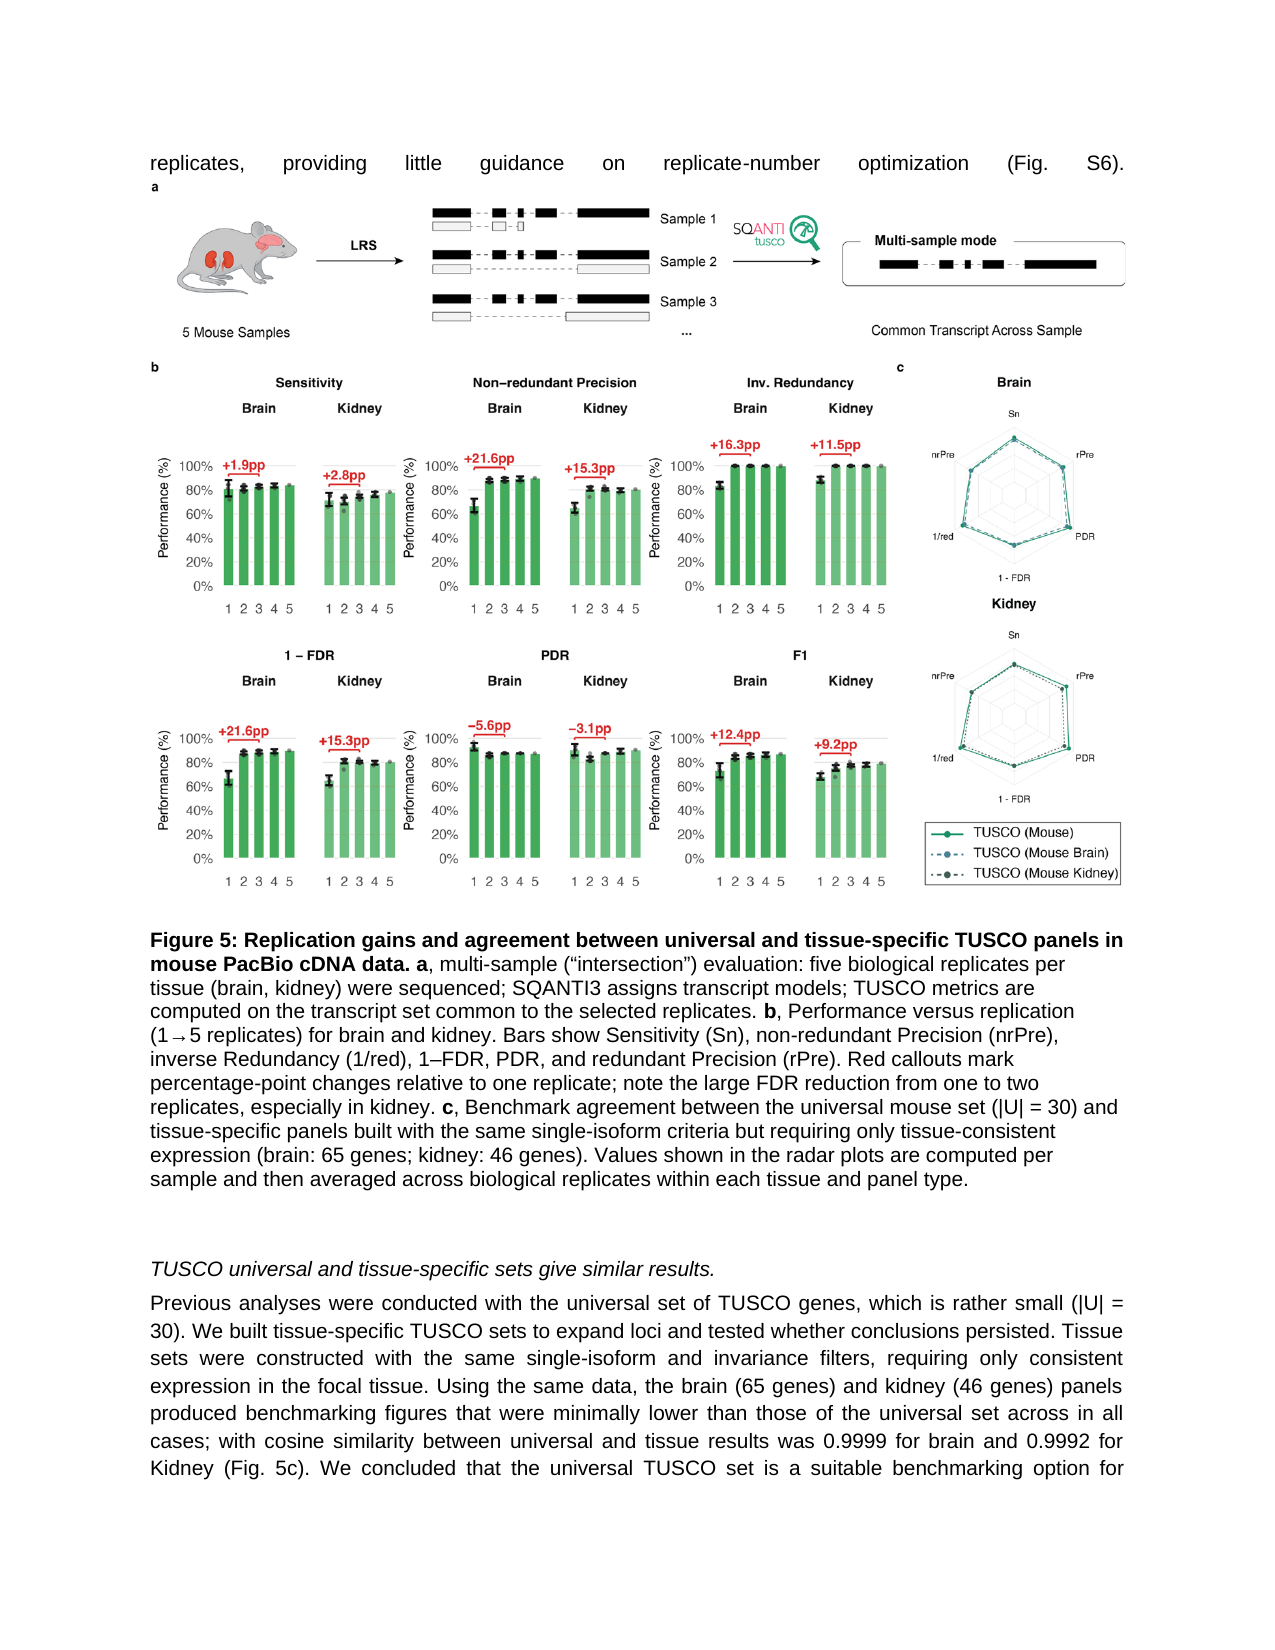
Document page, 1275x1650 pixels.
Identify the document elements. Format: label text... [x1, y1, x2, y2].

text Previous analyses were conducted with the universal set of TUSCO genes, which is rather small (|U| = 30). We built tissue-specific TUSCO sets to expand loci and tested whether conclusions persisted. Tissue sets were constructed with the same single-isoform and invariance filters, requiring only consistent expression in the focal tissue. Using the same data, the brain (65 genes) and kidney (46 genes) panels produced benchmarking figures that were minimally lower than those of the universal set across in all cases; with cosine similarity between universal and tissue results was 0.9999 for brain and 0.9992 for Kidney (Fig. 5c). We concluded that the universal TUSCO set is a suitable benchmarking option for [150, 1291, 1125, 1480]
text TUSCO universal and tissue-specific sets give similar results. [150, 1257, 1125, 1281]
text replicates, providing little guidance on replicate‑number optimization (Fig. S6). [150, 150, 1125, 179]
text Figure 5: Replication gains and agreement between universal and tissue-specific TUSCO panels in mouse PacBio cDNA data. a, multi-sample (“intersection”) evaluation: five biological replicates per tissue (brain, kidney) were sequenced; SQANTI3 assigns transcript models; TUSCO metrics are computed on the transcript set common to the selected replicates. b, Performance versus replication (1→5 replicates) for brain and kidney. Bars show Sensitivity (Sn), non-redundant Precision (nrPre), inverse Redundancy (1/red), 1–FDR, PDR, and redundant Precision (rPre). Red callouts mark percentage-point changes relative to one replicate; note the large FDR reduction from one to two replicates, especially in kidney. c, Benchmark agreement between the universal mouse set (|U| = 30) and tissue-specific panels built with the same single-isoform criteria but requiring only tissue-consistent expression (brain: 65 genes; kidney: 46 genes). Values shown in the radar plots are computed per sample and then averaged across biological replicates within each tissue and panel type. [150, 927, 1125, 1191]
